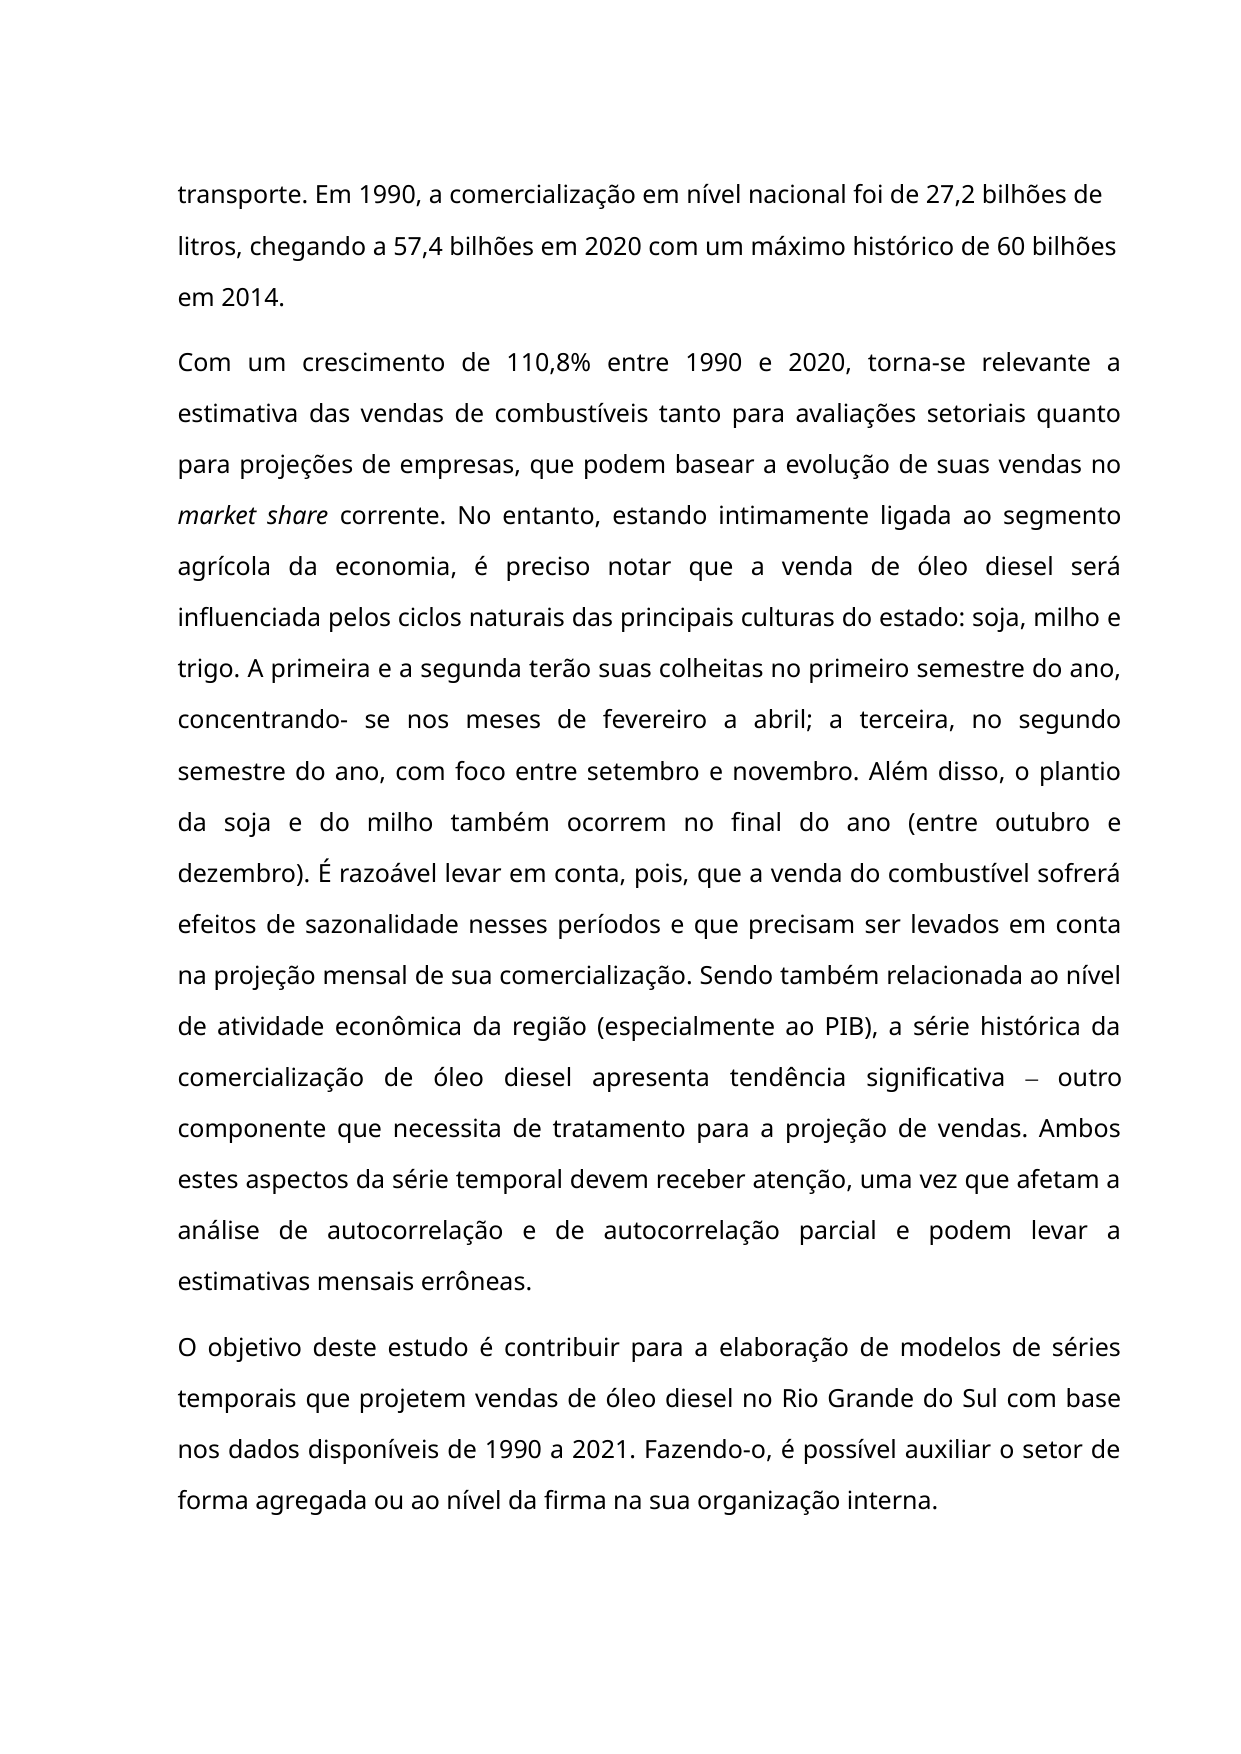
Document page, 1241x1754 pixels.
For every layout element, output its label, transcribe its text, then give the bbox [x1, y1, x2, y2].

text O objetivo deste estudo é contribuir para a elaboração de modelos de séries temporais que projetem vendas de óleo diesel no Rio Grande do Sul com base nos dados disponíveis de 1990 a 2021. Fazendo-o, é possível auxiliar o setor de forma agregada ou ao nível da firma na sua organização interna. [177, 1329, 1122, 1516]
text Com um crescimento de 110,8% entre 1990 e 2020, torna-se relevante a estimativa das vendas de combustíveis tanto para avaliações setoriais quanto para projeções de empresas, que podem basear a evolução de suas vendas no market share corrente. No entanto, estando intimamente ligada ao segmento agrícola da economia, é preciso notar que a venda de óleo diesel será influenciada pelos ciclos naturais das principais culturas do estado: soja, milho e trigo. A primeira e a segunda terão suas colheitas no primeiro semestre do ano, concentrando- se nos meses de fevereiro a abril; a terceira, no segundo semestre do ano, com foco entre setembro e novembro. Além disso, o plantio da soja e do milho também ocorrem no final do ano (entre outubro e dezembro). É razoável levar em conta, pois, que a venda do combustível sofrerá efeitos de sazonalidade nesses períodos e que precisam ser levados em conta na projeção mensal de sua comercialização. Sendo também relacionada ao nível de atividade econômica da região (especialmente ao PIB), a série histórica da comercialização de óleo diesel apresenta tendência significativa – outro componente que necessita de tratamento para a projeção de vendas. Ambos estes aspectos da série temporal devem receber atenção, uma vez que afetam a análise de autocorrelação e de autocorrelação parcial e podem levar a estimativas mensais errôneas. [177, 345, 1122, 1298]
text transporte. Em 1990, a comercialização em nível nacional foi de 27,2 bilhões de litros, chegando a 57,4 bilhões em 2020 com um máximo histórico de 60 bilhões em 2014. [177, 177, 1122, 313]
